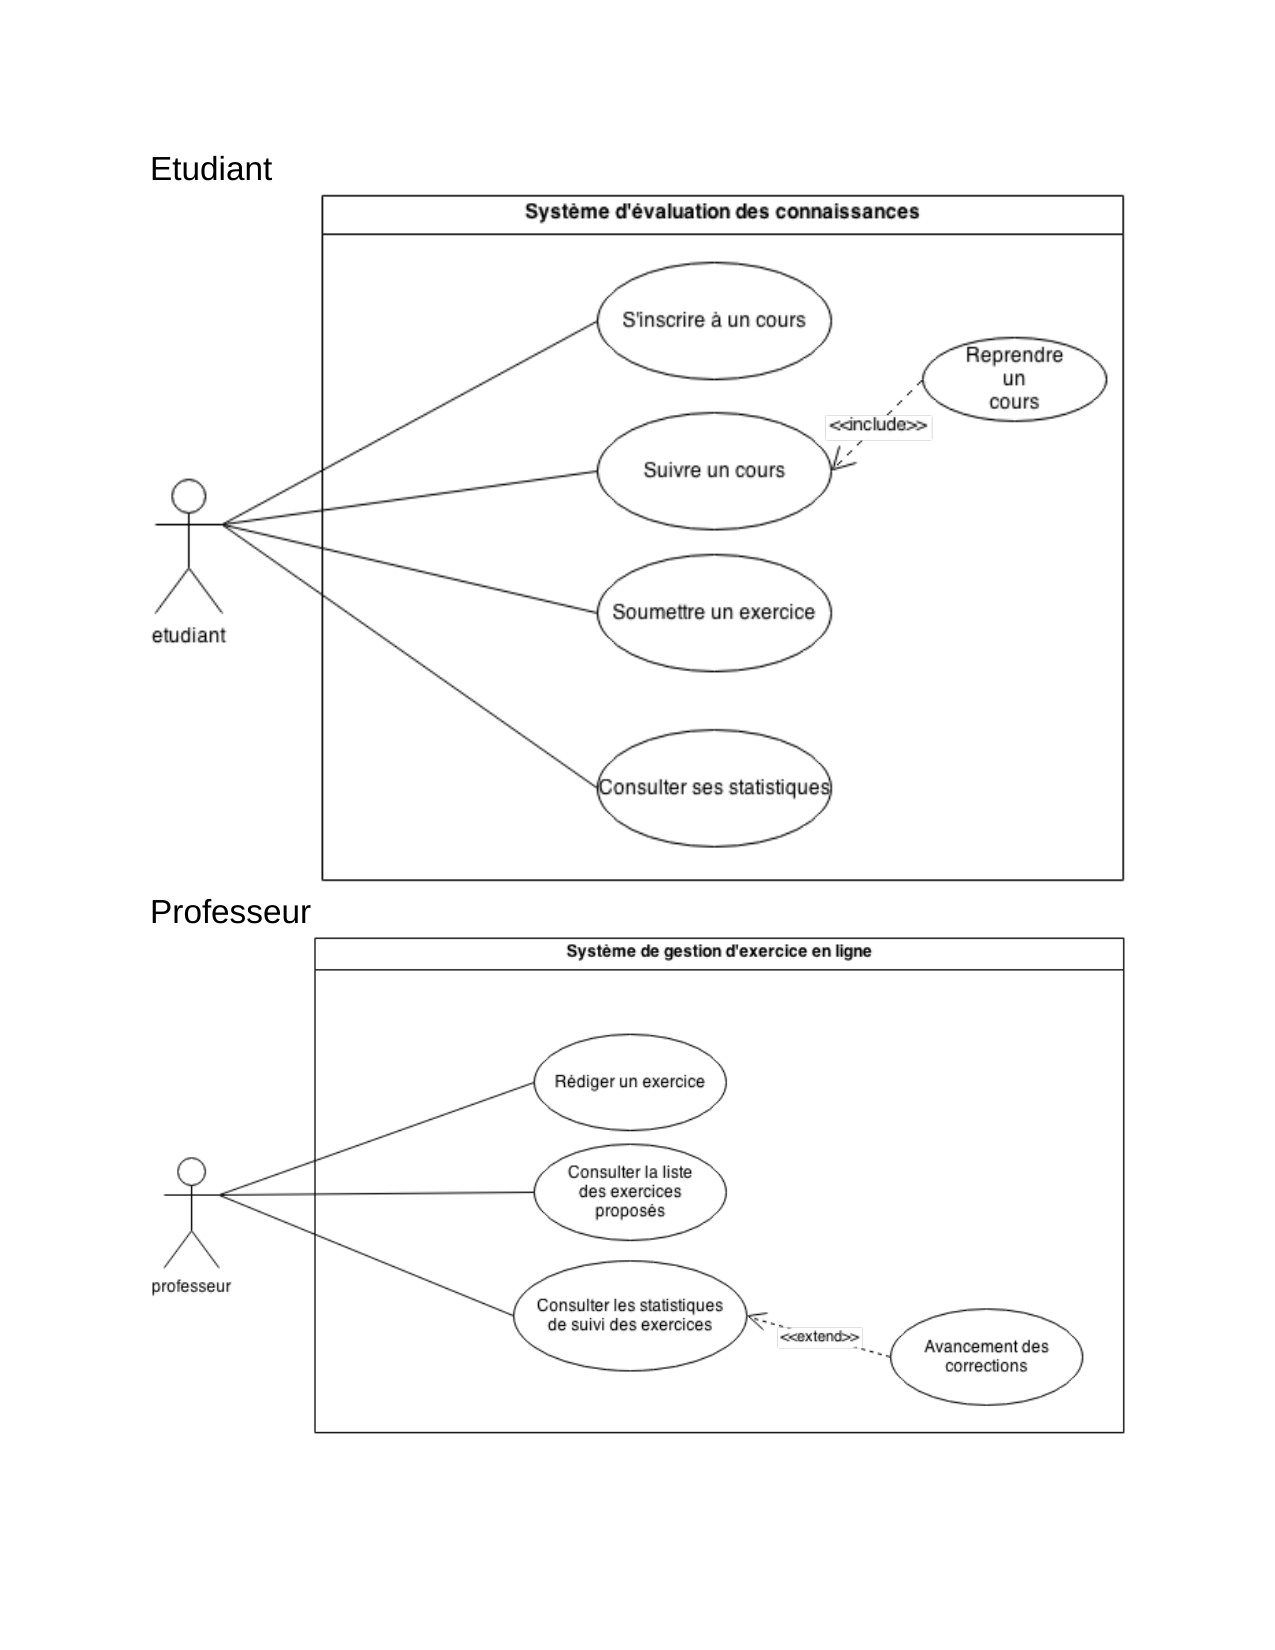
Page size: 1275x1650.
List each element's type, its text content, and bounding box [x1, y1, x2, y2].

text Etudiant [150, 150, 1125, 187]
picture [150, 936, 1125, 1439]
text Professeur [150, 888, 1125, 931]
picture [150, 192, 1125, 888]
